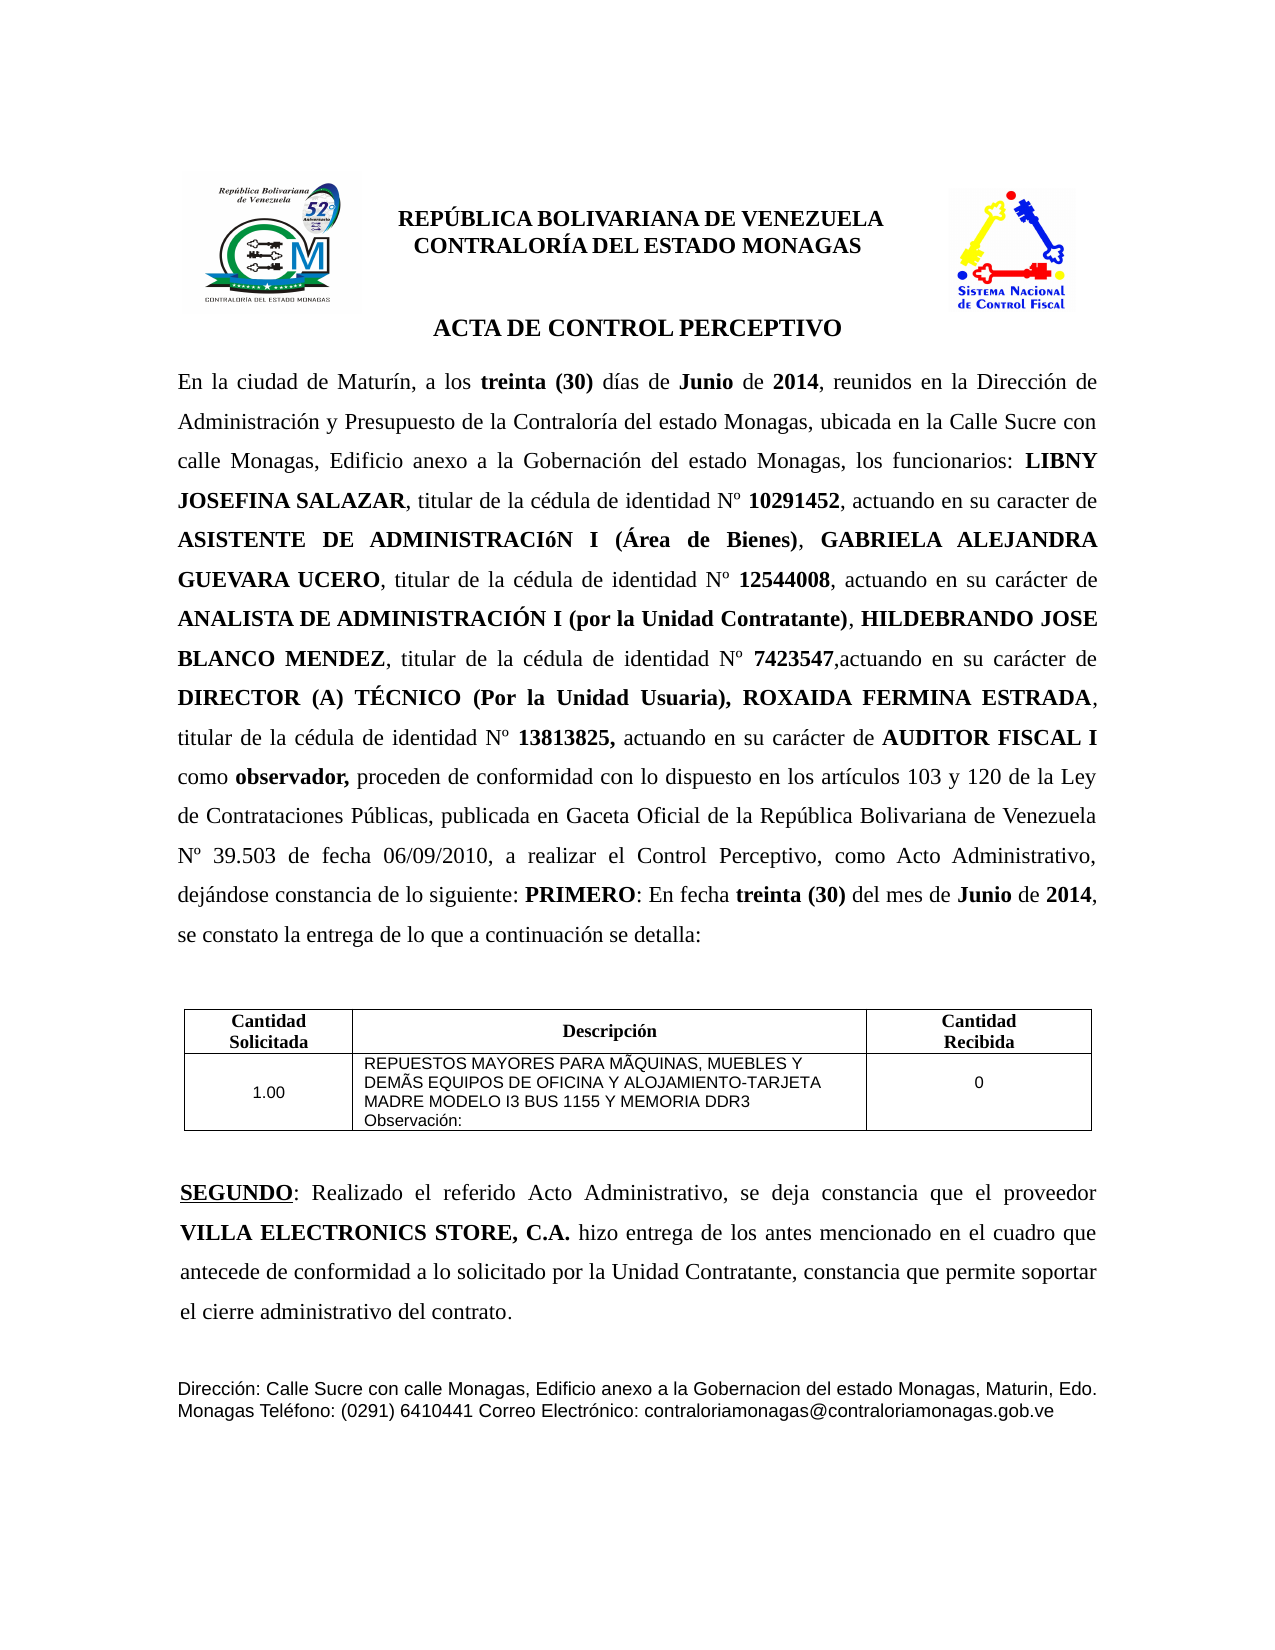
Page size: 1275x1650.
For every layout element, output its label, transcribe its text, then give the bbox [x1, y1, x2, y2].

picture [948, 188, 1076, 312]
text En la ciudad de Maturín, a los treinta (30) días de Junio de 2014, reunidos en la Dirección de Administración y Presupuesto de la Contraloría del estado Monagas, ubicada en la Calle Sucre con calle Monagas, Edificio anexo a la Gobernación del estado Monagas, los funcionarios: LIBNY JOSEFINA SALAZAR, titular de la cédula de identidad Nº 10291452, actuando en su caracter de ASISTENTE DE ADMINISTRACIóN I (Área de Bienes), GABRIELA ALEJANDRA GUEVARA UCERO, titular de la cédula de identidad Nº 12544008, actuando en su carácter de ANALISTA DE ADMINISTRACIÓN I (por la Unidad Contratante), HILDEBRANDO JOSE BLANCO MENDEZ, titular de la cédula de identidad Nº 7423547,actuando en su carácter de DIRECTOR (A) TÉCNICO (Por la Unidad Usuaria), ROXAIDA FERMINA ESTRADA, titular de la cédula de identidad Nº 13813825, actuando en su carácter de AUDITOR FISCAL I como observador, proceden de conformidad con lo dispuesto en los artículos 103 y 120 de la Ley de Contrataciones Públicas, publicada en Gaceta Oficial de la República Bolivariana de Venezuela Nº 39.503 de fecha 06/09/2010, a realizar el Control Perceptivo, como Acto Administrativo, dejándose constancia de lo siguiente: PRIMERO: En fecha treinta (30) del mes de Junio de 2014, se constato la entrega de lo que a continuación se detalla: [177, 368, 1098, 947]
text SEGUNDO: Realizado el referido Acto Administrativo, se deja constancia que el proveedor VILLA ELECTRONICS STORE, C.A. hizo entrega de los antes mencionado en el cuadro que antecede de conformidad a lo solicitado por la Unidad Contratante, constancia que permite soportar el cierre administrativo del contrato. [180, 1179, 1098, 1324]
table_cell 1.00 [185, 1054, 352, 1130]
table_header Descripción [353, 1010, 866, 1053]
table_cell REPUESTOS MAYORES PARA MÃQUINAS, MUEBLES Y DEMÃS EQUIPOS DE OFICINA Y ALOJAMIENTO-TARJETA MADRE MODELO I3 BUS 1155 Y MEMORIA DDR3 Observación: [353, 1054, 866, 1130]
table_header Cantidad Recibida [867, 1010, 1091, 1053]
text ACTA DE CONTROL PERCEPTIVO [177, 313, 1098, 342]
picture [182, 171, 363, 314]
table_header Cantidad Solicitada [185, 1010, 352, 1053]
table_cell 0 [867, 1054, 1091, 1130]
